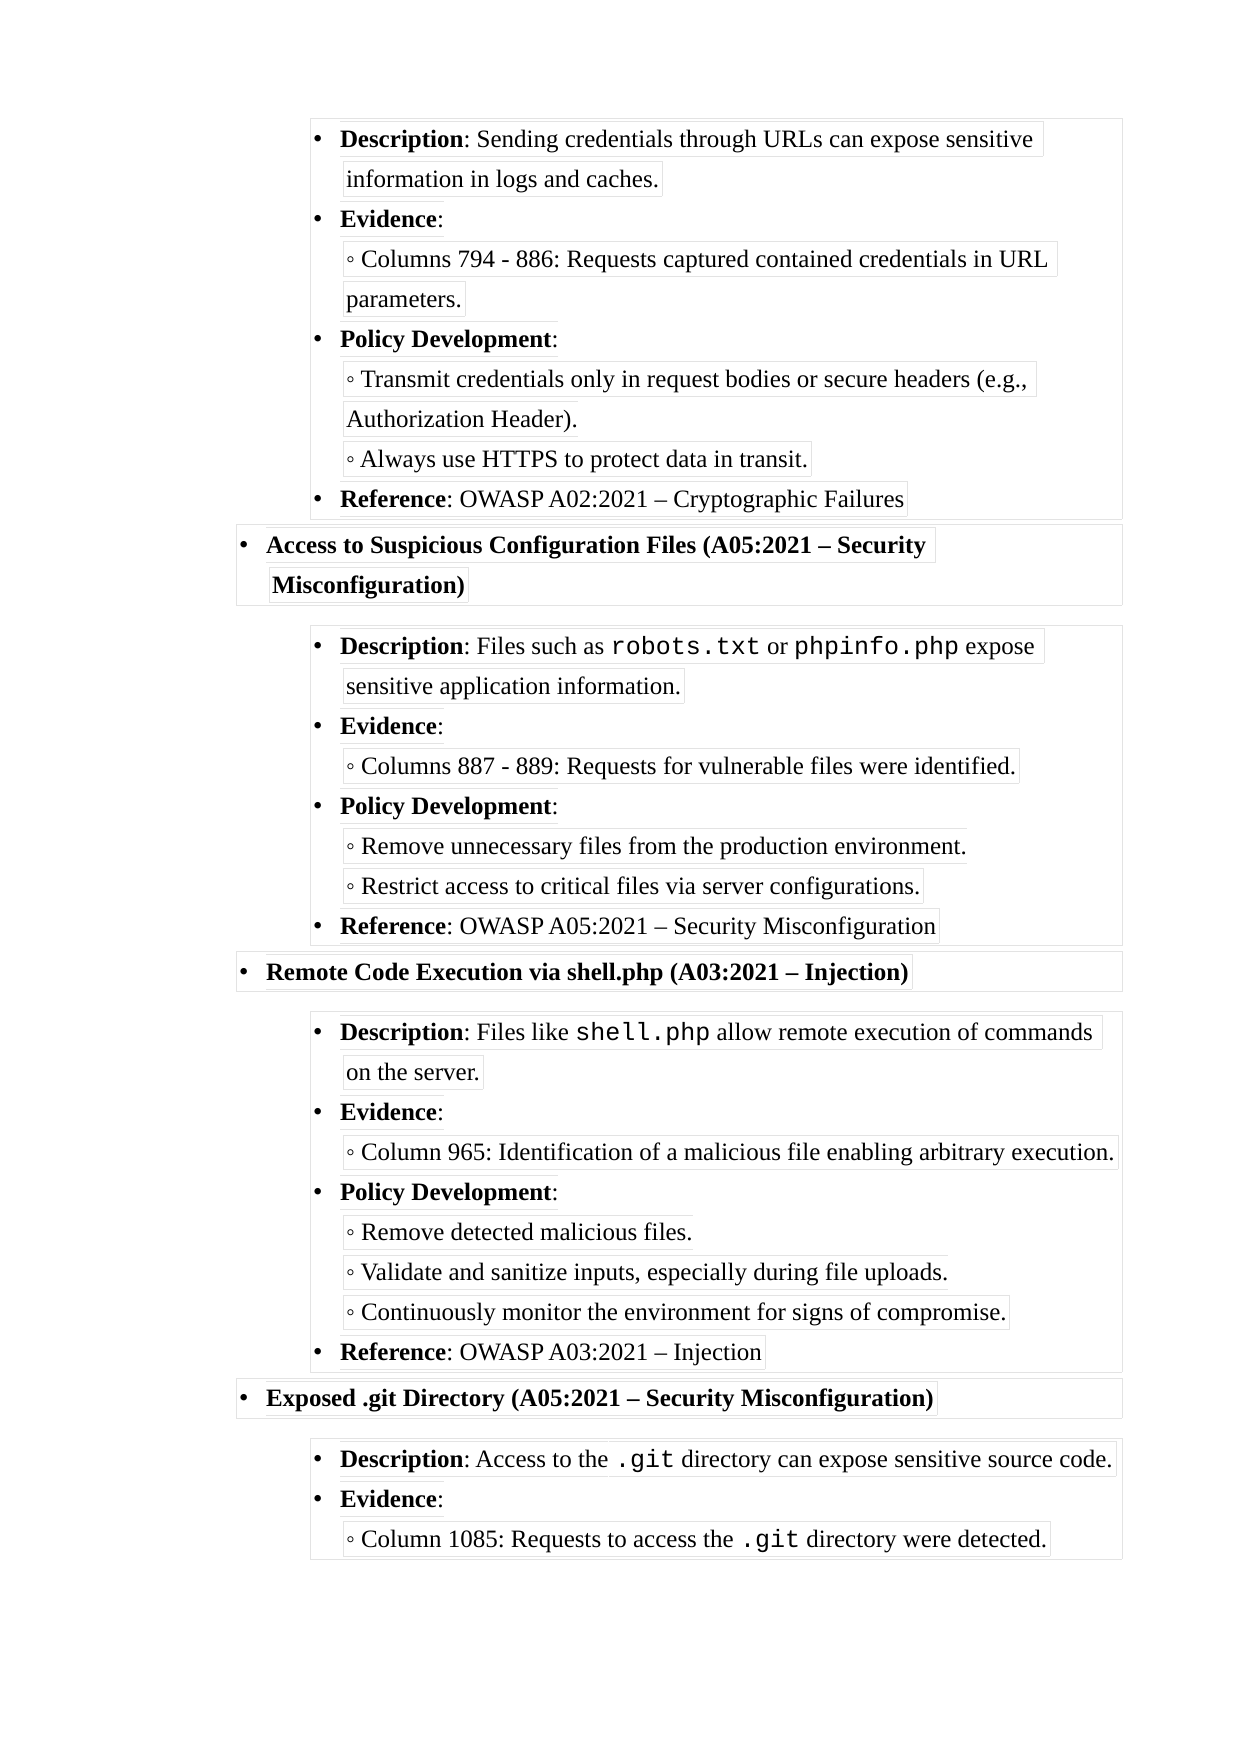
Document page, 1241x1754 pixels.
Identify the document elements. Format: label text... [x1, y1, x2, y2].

list Evidence: ◦ Columns 887 - 889: Requests for vulnerable files were identified. [311, 705, 1122, 783]
list Reference: OWASP A03:2021 – Injection [311, 1331, 1122, 1372]
list Exposed .git Directory (A05:2021 – Security Misconfiguration) [237, 1379, 1122, 1418]
list Policy Development: ◦ Remove unnecessary files from the production environment. ◦ Restrict access to critical files via server configurations. [311, 785, 1122, 903]
list Description: Files such as robots.txt or phpinfo.php expose sensitive application information. [311, 626, 1122, 703]
list Reference: OWASP A02:2021 – Cryptographic Failures [311, 478, 1122, 519]
list Policy Development: ◦ Remove detected malicious files. ◦ Validate and sanitize inputs, especially during file uploads. ◦ Continuously monitor the environment for signs of compromise. [311, 1171, 1122, 1329]
list Remote Code Execution via shell.php (A03:2021 – Injection) [237, 952, 1122, 991]
list Description: Access to the .git directory can expose sensitive source code. [311, 1439, 1122, 1476]
list Evidence: ◦ Column 965: Identification of a malicious file enabling arbitrary execution. [311, 1091, 1122, 1169]
list Reference: OWASP A05:2021 – Security Misconfiguration [311, 905, 1122, 945]
list Description: Files like shell.php allow remote execution of commands on the server. [311, 1012, 1122, 1089]
list Policy Development: ◦ Transmit credentials only in request bodies or secure headers (e.g., Authorization Header). ◦ Always use HTTPS to protect data in transit. [311, 318, 1122, 476]
list Evidence: ◦ Column 1085: Requests to access the .git directory were detected. [311, 1478, 1122, 1559]
list Access to Suspicious Configuration Files (A05:2021 – Security Misconfiguration) [237, 525, 1122, 605]
list Evidence: ◦ Columns 794 - 886: Requests captured contained credentials in URL parameters. [311, 198, 1122, 316]
list Description: Sending credentials through URLs can expose sensitive information in logs and caches. [311, 119, 1122, 196]
